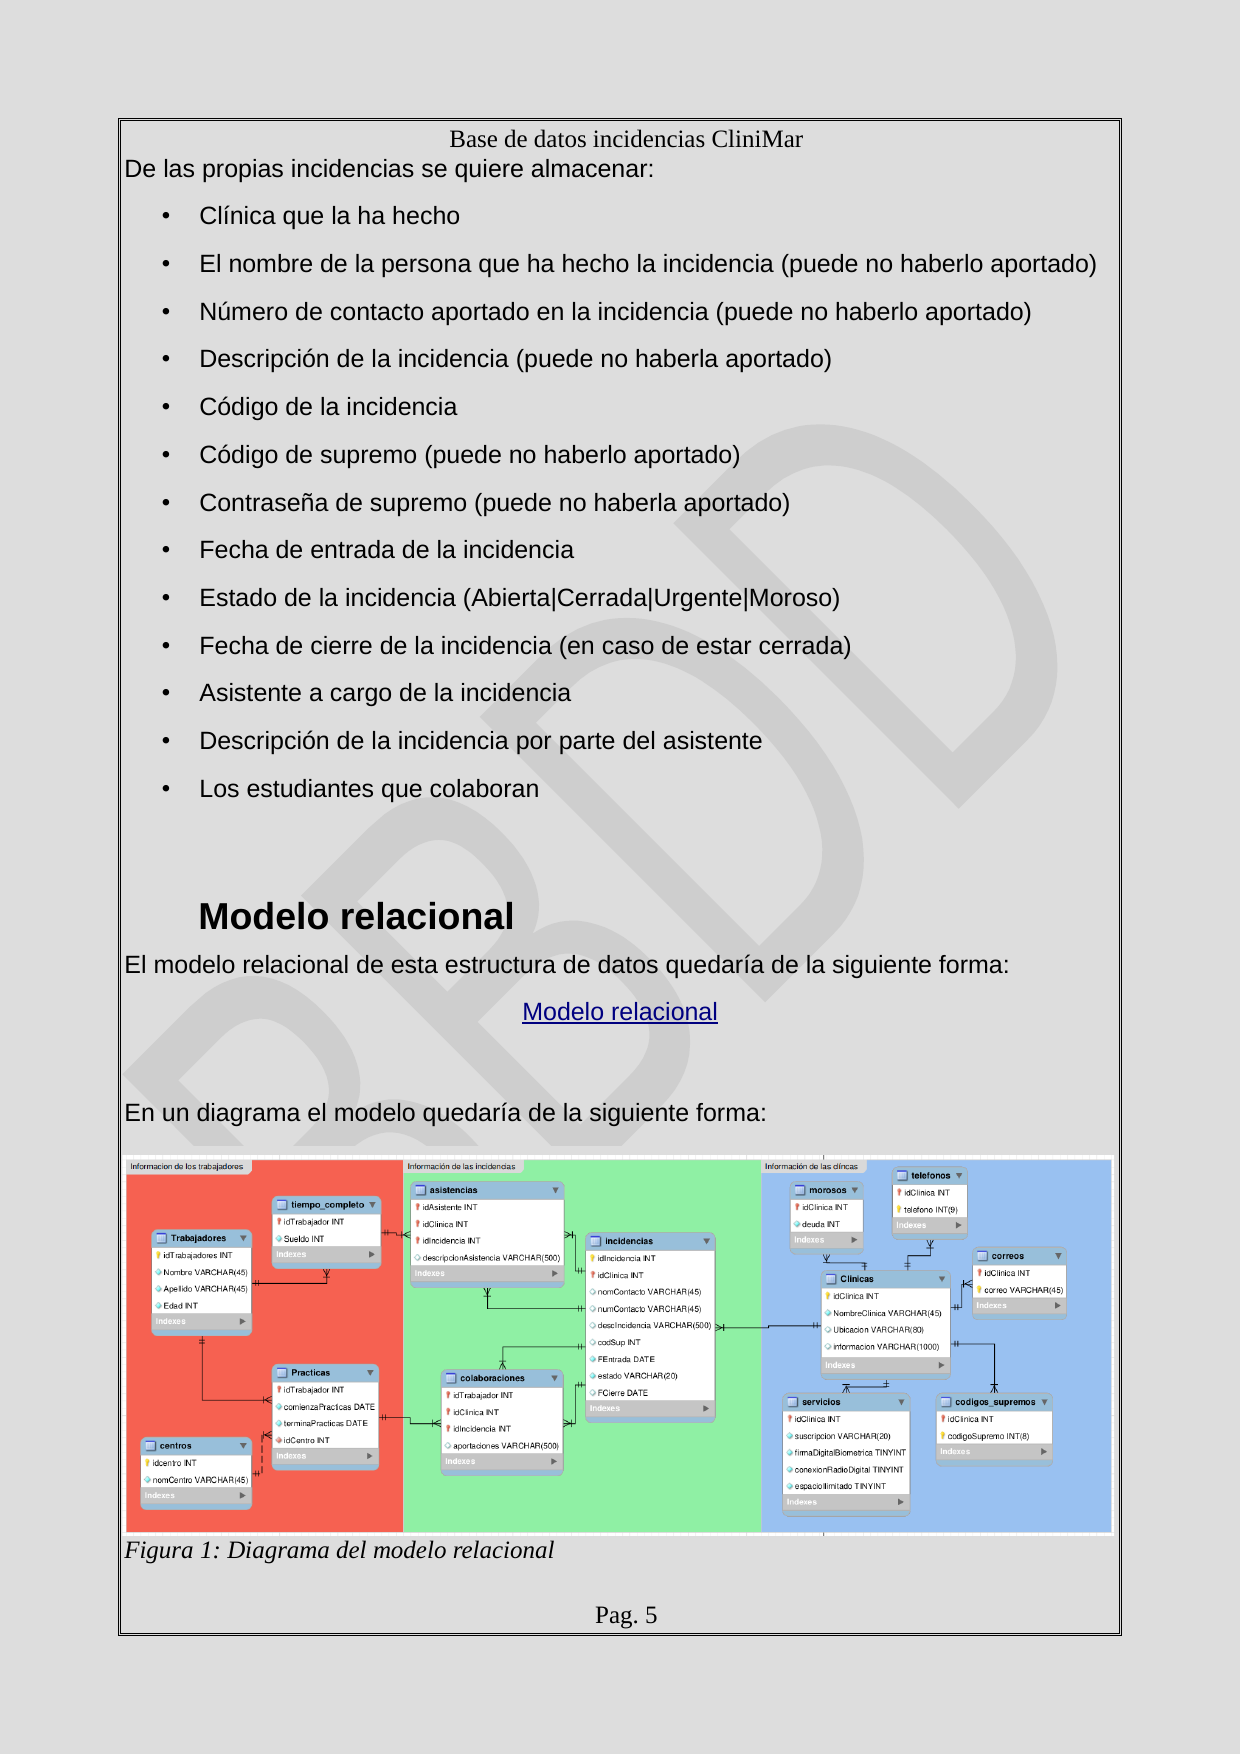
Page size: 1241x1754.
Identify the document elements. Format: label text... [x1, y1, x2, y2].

text En un diagrama el modelo quedaría de la siguiente forma: [555, 1098, 606, 1124]
text En un diagrama el modelo quedaría de la siguiente forma: [124, 1098, 174, 1127]
text El modelo relacional de esta estructura de datos quedaría de la siguiente forma: [791, 950, 1116, 978]
list Descripción de la incidencia por parte del asistente [541, 726, 780, 755]
subtitle Modelo relacional [358, 894, 507, 937]
list Los estudiantes que colaboran [162, 774, 564, 803]
list [1001, 535, 1116, 564]
list Código de supremo (puede no haberlo aportado) [162, 440, 761, 469]
text En un diagrama el modelo quedaría de la siguiente forma: [356, 1098, 531, 1127]
subtitle Modelo relacional [124, 894, 341, 937]
text El modelo relacional de esta estructura de datos quedaría de la siguiente forma: [124, 950, 382, 978]
list Estado de la incidencia (Abierta|Cerrada|Urgente|Moroso) [1034, 583, 1116, 612]
list Descripción de la incidencia por parte del asistente [1014, 726, 1116, 755]
list [888, 440, 1116, 469]
list Fecha de cierre de la incidencia (en caso de estar cerrada) [833, 631, 1015, 659]
list Contraseña de supremo (puede no haberla aportado) [162, 487, 708, 516]
list Fecha de entrada de la incidencia [162, 535, 713, 564]
list Asistente a cargo de la incidencia [162, 678, 517, 707]
picture [122, 1155, 1115, 1536]
list Fecha de cierre de la incidencia (en caso de estar cerrada) [689, 631, 808, 659]
text Modelo relacional [124, 997, 199, 1026]
list Número de contacto aportado en la incidencia (puede no haberlo aportado) [162, 297, 1116, 326]
list Fecha de cierre de la incidencia (en caso de estar cerrada) [162, 631, 572, 659]
list [737, 535, 976, 564]
text En un diagrama el modelo quedaría de la siguiente forma: [197, 1098, 328, 1127]
text Figura 1: Diagrama del modelo relacional [124, 1158, 1116, 1564]
subtitle Modelo relacional [832, 894, 1116, 937]
list Asistente a cargo de la incidencia [553, 678, 734, 707]
list Descripción de la incidencia por parte del asistente [162, 726, 516, 755]
list Clínica que la ha hecho [162, 201, 1116, 230]
list Código de la incidencia [162, 392, 1116, 421]
list Fecha de cierre de la incidencia (en caso de estar cerrada) [1053, 631, 1116, 659]
list Asistente a cargo de la incidencia [1050, 678, 1116, 707]
list Estado de la incidencia (Abierta|Cerrada|Urgente|Moroso) [785, 583, 1005, 612]
text Modelo relacional [679, 997, 1116, 1026]
text El modelo relacional de esta estructura de datos quedaría de la siguiente forma: [523, 954, 617, 978]
list [966, 774, 1116, 803]
list [839, 774, 952, 803]
list [589, 774, 810, 803]
list El nombre de la persona que ha hecho la incidencia (puede no haberlo aportado) [162, 249, 1116, 278]
text En un diagrama el modelo quedaría de la siguiente forma: [642, 1098, 1116, 1127]
text El modelo relacional de esta estructura de datos quedaría de la siguiente forma: [642, 950, 739, 978]
list Estado de la incidencia (Abierta|Cerrada|Urgente|Moroso) [162, 583, 761, 612]
text De las propias incidencias se quiere almacenar: [124, 154, 1116, 182]
list Contraseña de supremo (puede no haberla aportado) [744, 487, 931, 516]
subtitle Modelo relacional [709, 894, 808, 937]
list Asistente a cargo de la incidencia [759, 678, 856, 707]
list Descripción de la incidencia por parte del asistente [805, 726, 904, 755]
list Contraseña de supremo (puede no haberla aportado) [955, 487, 1116, 516]
text Modelo relacional [479, 997, 648, 1026]
list Asistente a cargo de la incidencia [880, 678, 1012, 707]
list Descripción de la incidencia por parte del asistente [928, 726, 978, 751]
text Modelo relacional [309, 997, 430, 1026]
subtitle Modelo relacional [534, 894, 698, 937]
text El modelo relacional de esta estructura de datos quedaría de la siguiente forma: [407, 950, 488, 978]
list Descripción de la incidencia (puede no haberla aportado) [162, 344, 1116, 373]
